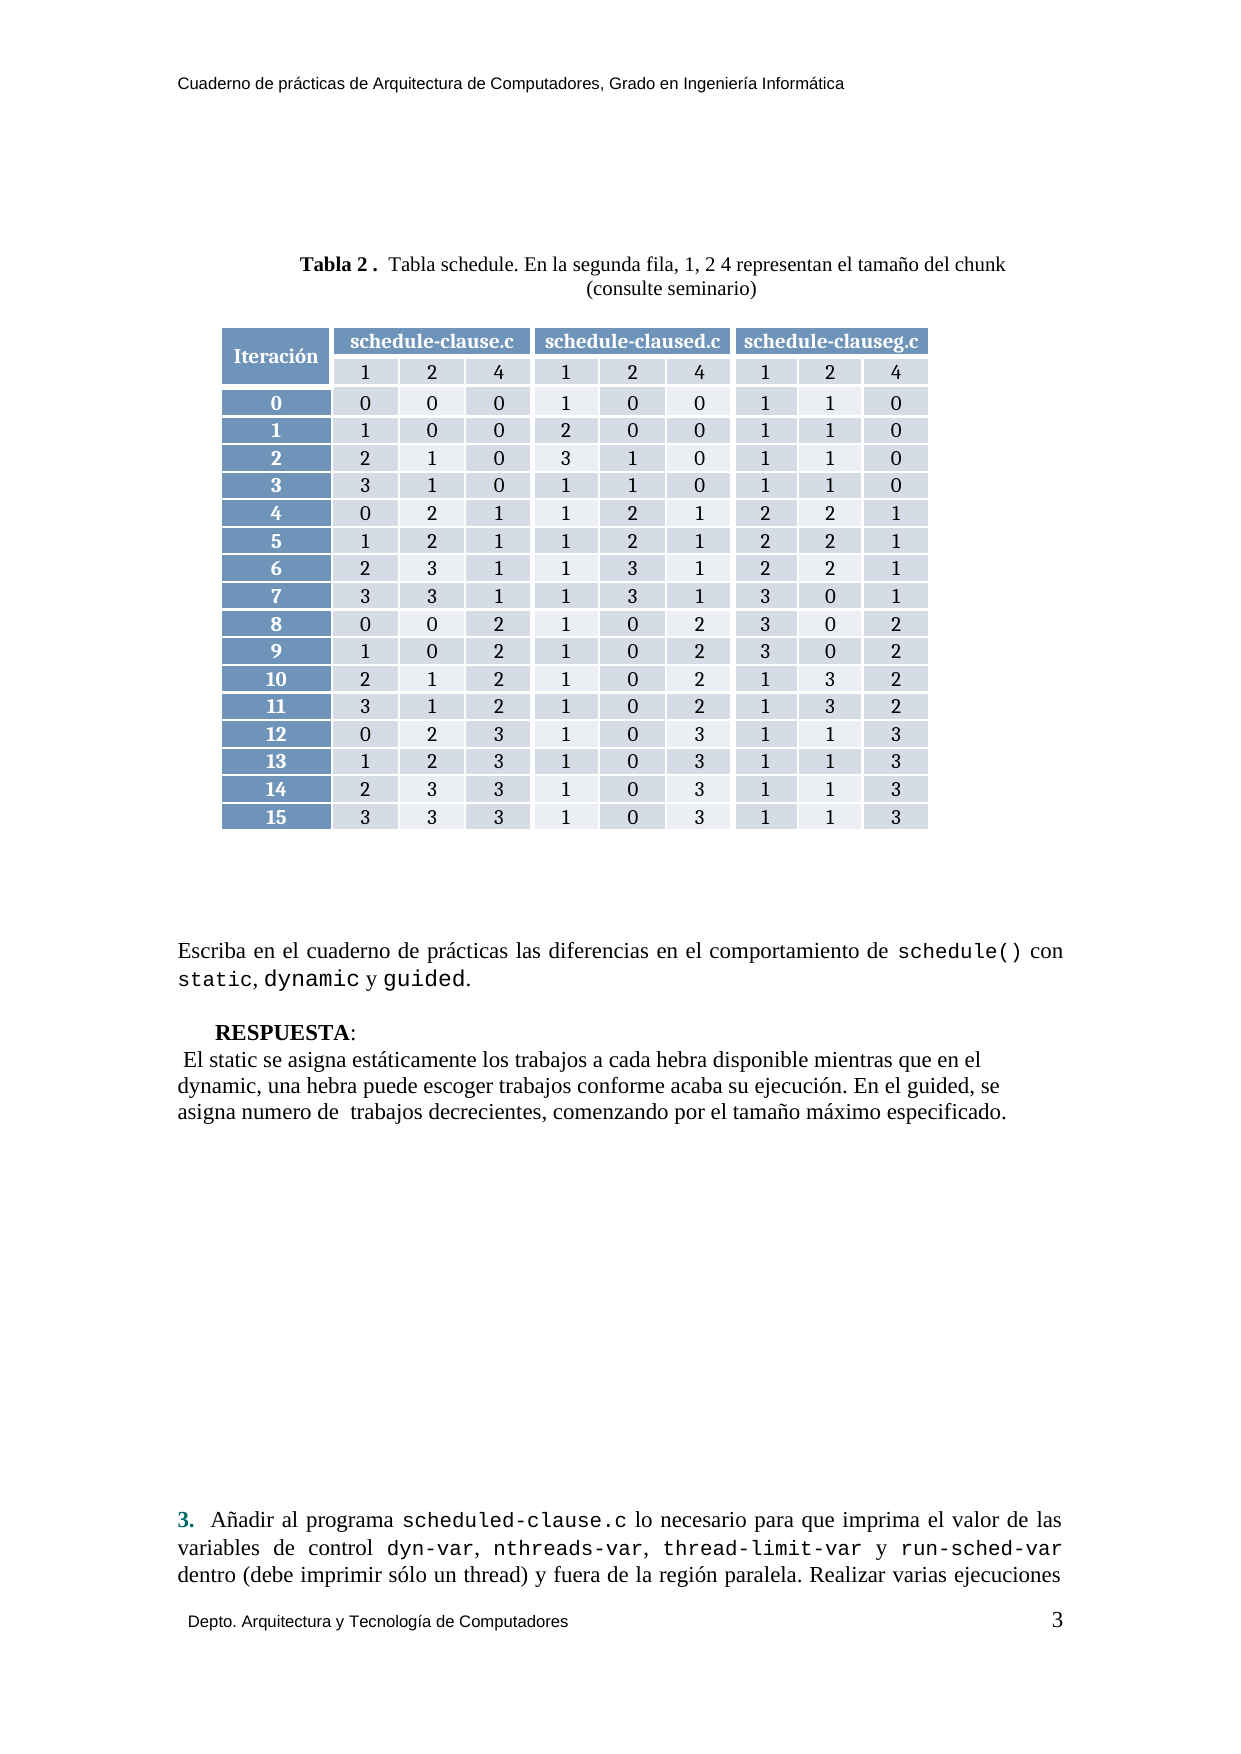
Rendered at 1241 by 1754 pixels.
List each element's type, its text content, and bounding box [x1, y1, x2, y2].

table_cell 2 [864, 666, 928, 691]
table_cell 1 [600, 445, 665, 471]
table_cell 1 [799, 721, 861, 747]
table_cell 0 [400, 611, 464, 636]
list Escriba en el cuaderno de prácticas las diferencias en el comportamiento de schedule() con static, dynamic y guided. [177, 937, 1063, 993]
table_cell 1 [864, 528, 928, 553]
table_cell 0 [333, 611, 398, 636]
table_cell 1 [466, 528, 530, 553]
table_cell 3 [466, 721, 530, 747]
table_cell 3 [864, 721, 928, 747]
table_header schedule-claused.c [535, 328, 730, 354]
table_cell 0 [864, 473, 928, 498]
table_cell 2 [600, 359, 665, 384]
table_cell 0 [667, 473, 730, 498]
table_cell 0 [864, 418, 928, 443]
table_cell 3 [466, 776, 530, 802]
table_cell 4 [667, 359, 730, 384]
table_cell 2 [667, 638, 730, 664]
table_cell 2 [799, 528, 861, 553]
table_cell 3 [736, 611, 797, 636]
table_cell 2 [736, 528, 797, 553]
table_cell 2 [466, 694, 530, 719]
table_cell 3 [667, 776, 730, 802]
table_cell [177, 300, 1053, 326]
table_cell 3 [799, 694, 861, 719]
table_cell 12 [222, 721, 331, 747]
table_cell 1 [333, 418, 398, 443]
table_cell 1 [736, 359, 797, 384]
table_cell 3 [736, 583, 797, 608]
table_cell 1 [736, 387, 797, 415]
table_cell 1 [864, 583, 928, 608]
table_header schedule-clauseg.c [736, 328, 928, 354]
table_cell 2 [466, 611, 530, 636]
table_cell 3 [333, 473, 398, 498]
table_cell 0 [799, 583, 861, 608]
table_cell 0 [400, 418, 464, 443]
list 3. Añadir al programa scheduled-clause.c lo necesario para que imprima el valor de las variables de control dyn-var, nthreads-var, thread-limit-var y run-sched-var dentro (debe imprimir sólo un thread) y fuera de la región paralela. Realizar varias ejecuciones [177, 1506, 1063, 1588]
table_cell 3 [400, 804, 464, 829]
table_cell 2 [333, 555, 398, 581]
table_cell 3 [333, 583, 398, 608]
table_cell 3 [864, 776, 928, 802]
table_cell 5 [222, 528, 331, 553]
table_cell 2 [333, 666, 398, 691]
table_cell 1 [333, 749, 398, 774]
table_cell 2 [600, 528, 665, 553]
table_cell 0 [466, 473, 530, 498]
table_cell 0 [333, 721, 398, 747]
table_cell 0 [799, 638, 861, 664]
table_cell 1 [466, 555, 530, 581]
table_cell 3 [667, 721, 730, 747]
table_cell 11 [222, 694, 331, 719]
table_cell 1 [466, 583, 530, 608]
table_cell 1 [535, 611, 598, 636]
table_cell 1 [535, 473, 598, 498]
table_cell 1 [535, 721, 598, 747]
table_cell 7 [222, 583, 331, 608]
table_cell 2 [600, 500, 665, 526]
table_cell 0 [667, 445, 730, 471]
table_cell 0 [667, 418, 730, 443]
table_cell 1 [736, 666, 797, 691]
table_cell 1 [799, 776, 861, 802]
table_cell 9 [222, 638, 331, 664]
table_cell 2 [864, 611, 928, 636]
table_cell 3 [333, 804, 398, 829]
table_header Tabla schedule. En la segunda fila, 1, 2 4 representan el tamaño del chunk (consulte seminario) [177, 227, 1053, 300]
table_cell 3 [333, 694, 398, 719]
table_cell 3 [400, 583, 464, 608]
table_cell 3 [600, 583, 665, 608]
table_cell 2 [667, 694, 730, 719]
table_cell 2 [333, 776, 398, 802]
table_cell 1 [400, 473, 464, 498]
table_cell 0 [222, 390, 331, 415]
table_cell 1 [667, 528, 730, 553]
table_cell 1 [400, 445, 464, 471]
table_cell 15 [222, 804, 331, 829]
table_cell 6 [222, 555, 331, 581]
table_cell 1 [400, 694, 464, 719]
table_cell 3 [222, 473, 331, 498]
table_cell 0 [600, 666, 665, 691]
table_cell 2 [400, 500, 464, 526]
table_header schedule-clause.c [334, 328, 530, 354]
table_cell 2 [222, 445, 331, 471]
table_cell 2 [799, 500, 861, 526]
table_cell 0 [864, 387, 928, 415]
table_cell 3 [864, 749, 928, 774]
table_cell 1 [799, 387, 861, 415]
table_cell 1 [864, 555, 928, 581]
table_cell 1 [535, 638, 598, 664]
text RESPUESTA: [215, 1019, 1063, 1046]
table_cell 1 [222, 418, 331, 443]
table_cell 1 [333, 638, 398, 664]
table_cell 0 [600, 749, 665, 774]
table_cell 2 [667, 666, 730, 691]
table_cell 1 [864, 500, 928, 526]
table_cell 2 [466, 666, 530, 691]
table_cell 1 [600, 473, 665, 498]
table_cell 1 [799, 445, 861, 471]
table_cell 0 [799, 611, 861, 636]
table_cell 1 [799, 418, 861, 443]
table_cell 2 [799, 555, 861, 581]
table_cell 0 [466, 387, 530, 415]
table_cell 1 [667, 555, 730, 581]
table_cell 3 [667, 804, 730, 829]
table_cell 1 [799, 804, 861, 829]
table_cell 1 [535, 583, 598, 608]
table_cell 3 [667, 749, 730, 774]
table_cell 0 [864, 445, 928, 471]
table_cell 0 [600, 611, 665, 636]
table_cell 4 [864, 359, 928, 384]
table_cell 1 [799, 749, 861, 774]
table_cell 2 [864, 638, 928, 664]
table_cell 14 [222, 776, 331, 802]
table_cell 1 [535, 666, 598, 691]
table_cell 0 [600, 804, 665, 829]
table_cell 0 [600, 776, 665, 802]
table_cell 3 [799, 666, 861, 691]
table_cell 1 [535, 500, 598, 526]
table_cell 0 [333, 500, 398, 526]
table_cell 1 [535, 555, 598, 581]
table_cell 1 [736, 776, 797, 802]
table_cell 0 [400, 387, 464, 415]
table_cell 2 [400, 749, 464, 774]
table_cell 1 [799, 473, 861, 498]
table_cell 1 [736, 445, 797, 471]
table_cell 1 [667, 500, 730, 526]
table_cell 1 [736, 694, 797, 719]
table_cell 3 [535, 445, 598, 471]
table_cell 2 [736, 555, 797, 581]
table_cell 0 [667, 387, 730, 415]
table_header Iteración [222, 328, 329, 384]
table_cell 3 [400, 776, 464, 802]
table_cell 1 [736, 721, 797, 747]
table_cell 1 [736, 749, 797, 774]
table_cell 0 [466, 445, 530, 471]
table_cell 2 [466, 638, 530, 664]
table_cell 0 [333, 387, 398, 415]
table_cell 2 [333, 445, 398, 471]
table_cell 8 [222, 611, 331, 636]
table_cell 1 [535, 776, 598, 802]
table_cell 1 [334, 359, 398, 384]
table_cell 0 [466, 418, 530, 443]
table_cell 1 [736, 418, 797, 443]
table_cell 1 [535, 359, 598, 384]
table_cell 0 [600, 418, 665, 443]
table_cell 3 [400, 555, 464, 581]
table_cell 13 [222, 749, 331, 774]
table_cell 0 [600, 721, 665, 747]
table_cell 2 [400, 721, 464, 747]
table_cell 1 [535, 804, 598, 829]
table_cell 1 [736, 473, 797, 498]
table_cell 1 [667, 583, 730, 608]
table_cell 2 [400, 359, 464, 384]
table_cell 4 [466, 359, 530, 384]
table_cell 4 [222, 500, 331, 526]
table_cell 1 [535, 387, 598, 415]
table_cell 1 [400, 666, 464, 691]
table_cell 1 [736, 804, 797, 829]
table_cell 2 [667, 611, 730, 636]
table_cell 3 [466, 804, 530, 829]
table_cell 3 [736, 638, 797, 664]
table_cell 0 [600, 387, 665, 415]
table_cell 3 [466, 749, 530, 774]
table_cell 0 [600, 694, 665, 719]
text El static se asigna estáticamente los trabajos a cada hebra disponible mientras que en el dynamic, una hebra puede escoger trabajos conforme acaba su ejecución. En el guided, se asigna numero de trabajos decrecientes, comenzando por el tamaño máximo especificado. [177, 1046, 1063, 1125]
table_cell 2 [535, 418, 598, 443]
table_cell 0 [400, 638, 464, 664]
table_cell 1 [535, 749, 598, 774]
table_cell 1 [535, 694, 598, 719]
table_cell 1 [466, 500, 530, 526]
table_cell 3 [864, 804, 928, 829]
table_cell 1 [333, 528, 398, 553]
table_cell 10 [222, 666, 331, 691]
table_cell 3 [600, 555, 665, 581]
table_cell 0 [600, 638, 665, 664]
table_cell 2 [799, 359, 861, 384]
table_cell 1 [535, 528, 598, 553]
table_cell 2 [400, 528, 464, 553]
table_cell 2 [864, 694, 928, 719]
table_cell 2 [736, 500, 797, 526]
